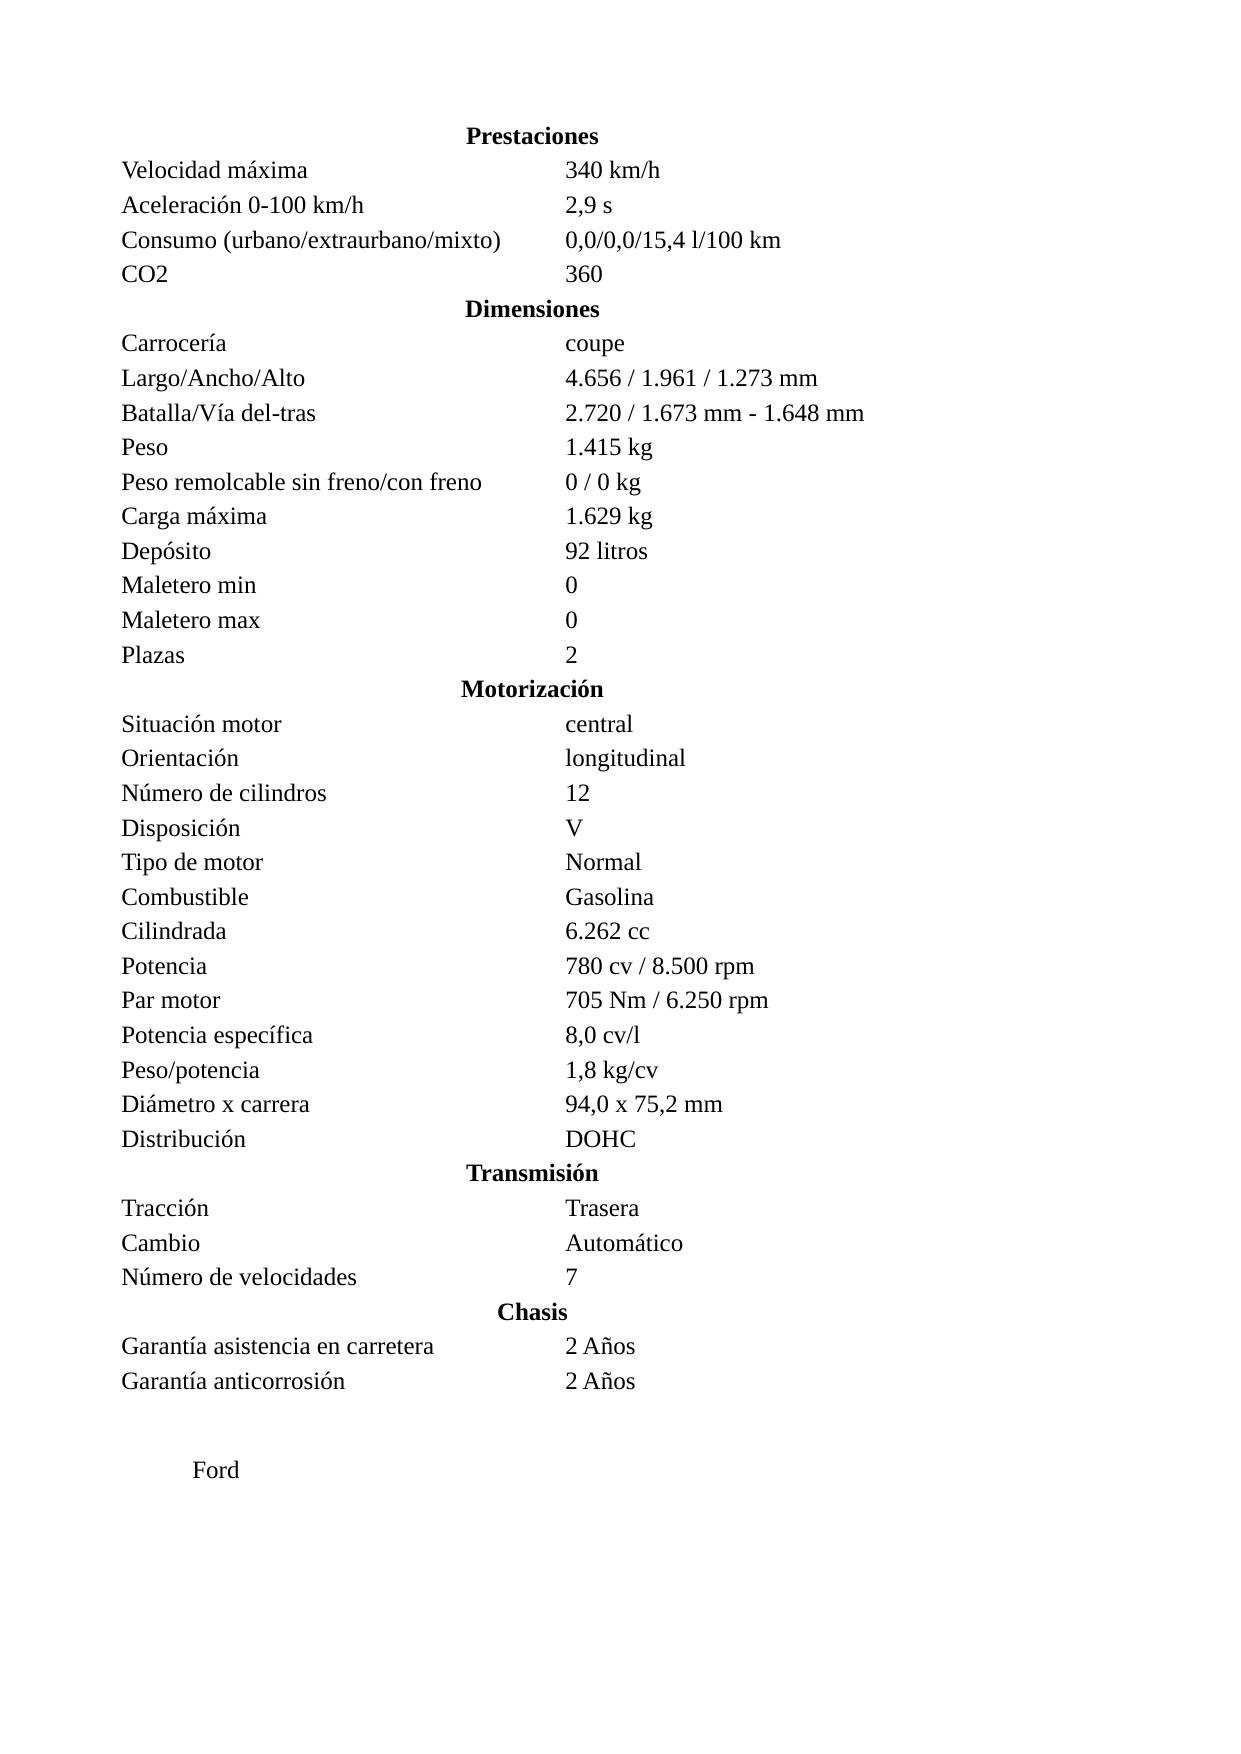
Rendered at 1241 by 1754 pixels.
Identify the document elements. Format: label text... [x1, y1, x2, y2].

table_cell Maletero max [118, 602, 562, 637]
table_cell Normal [562, 844, 946, 879]
table_cell Dimensiones [118, 291, 946, 326]
table_cell Carrocería [118, 326, 562, 360]
table_cell 4.656 / 1.961 / 1.273 mm [562, 360, 946, 395]
table_cell Garantía anticorrosión [118, 1363, 562, 1398]
table_cell Consumo (urbano/extraurbano/mixto) [118, 222, 562, 256]
table_cell 92 litros [562, 533, 946, 568]
table_cell Chasis [118, 1294, 946, 1328]
table_cell Largo/Ancho/Alto [118, 360, 562, 395]
table_cell 0 [562, 568, 946, 602]
table_cell 8,0 cv/l [562, 1017, 946, 1052]
table_cell 12 [562, 775, 946, 810]
table_cell DOHC [562, 1121, 946, 1156]
table_cell Automático [562, 1225, 946, 1259]
table_cell Tracción [118, 1190, 562, 1225]
table_header Prestaciones [118, 118, 946, 153]
table_cell Maletero min [118, 568, 562, 602]
table_cell Velocidad máxima [118, 153, 562, 187]
table_cell 7 [562, 1259, 946, 1294]
table_cell 705 Nm / 6.250 rpm [562, 983, 946, 1017]
table_cell coupe [562, 326, 946, 360]
table_cell Par motor [118, 983, 562, 1017]
table_cell CO2 [118, 256, 562, 291]
table_cell 2.720 / 1.673 mm - 1.648 mm [562, 395, 946, 429]
table_cell Distribución [118, 1121, 562, 1156]
table_cell Aceleración 0-100 km/h [118, 187, 562, 222]
table_cell Trasera [562, 1190, 946, 1225]
text Ford [118, 1455, 1122, 1484]
table_cell 0 / 0 kg [562, 464, 946, 498]
table_cell 340 km/h [562, 153, 946, 187]
table_cell 1.629 kg [562, 499, 946, 533]
table_cell 0,0/0,0/15,4 l/100 km [562, 222, 946, 256]
table_cell Potencia específica [118, 1017, 562, 1052]
table_cell central [562, 706, 946, 741]
table_cell Número de velocidades [118, 1259, 562, 1294]
table_cell Plazas [118, 637, 562, 671]
table_cell Situación motor [118, 706, 562, 741]
table_cell 1,8 kg/cv [562, 1052, 946, 1086]
table_cell Peso/potencia [118, 1052, 562, 1086]
table_cell Transmisión [118, 1156, 946, 1190]
table_cell 94,0 x 75,2 mm [562, 1086, 946, 1121]
table_cell Peso remolcable sin freno/con freno [118, 464, 562, 498]
table_cell Batalla/Vía del-tras [118, 395, 562, 429]
table_cell 2 Años [562, 1329, 946, 1363]
table_cell Número de cilindros [118, 775, 562, 810]
table_cell Combustible [118, 879, 562, 913]
table_cell Carga máxima [118, 499, 562, 533]
table_cell 1.415 kg [562, 429, 946, 464]
table_cell 2 [562, 637, 946, 671]
table_cell Diámetro x carrera [118, 1086, 562, 1121]
table_cell Peso [118, 429, 562, 464]
table_cell Disposición [118, 810, 562, 844]
table_cell 780 cv / 8.500 rpm [562, 948, 946, 983]
table_cell 2 Años [562, 1363, 946, 1398]
table_cell Cilindrada [118, 914, 562, 948]
table_cell Motorización [118, 671, 946, 706]
table_cell 360 [562, 256, 946, 291]
table_cell 0 [562, 602, 946, 637]
table_cell V [562, 810, 946, 844]
table_cell Garantía asistencia en carretera [118, 1329, 562, 1363]
table_cell Potencia [118, 948, 562, 983]
table_cell longitudinal [562, 741, 946, 775]
table_cell Depósito [118, 533, 562, 568]
table_cell Cambio [118, 1225, 562, 1259]
table_cell Gasolina [562, 879, 946, 913]
table_cell 2,9 s [562, 187, 946, 222]
table_cell Tipo de motor [118, 844, 562, 879]
table_cell Orientación [118, 741, 562, 775]
table_cell 6.262 cc [562, 914, 946, 948]
